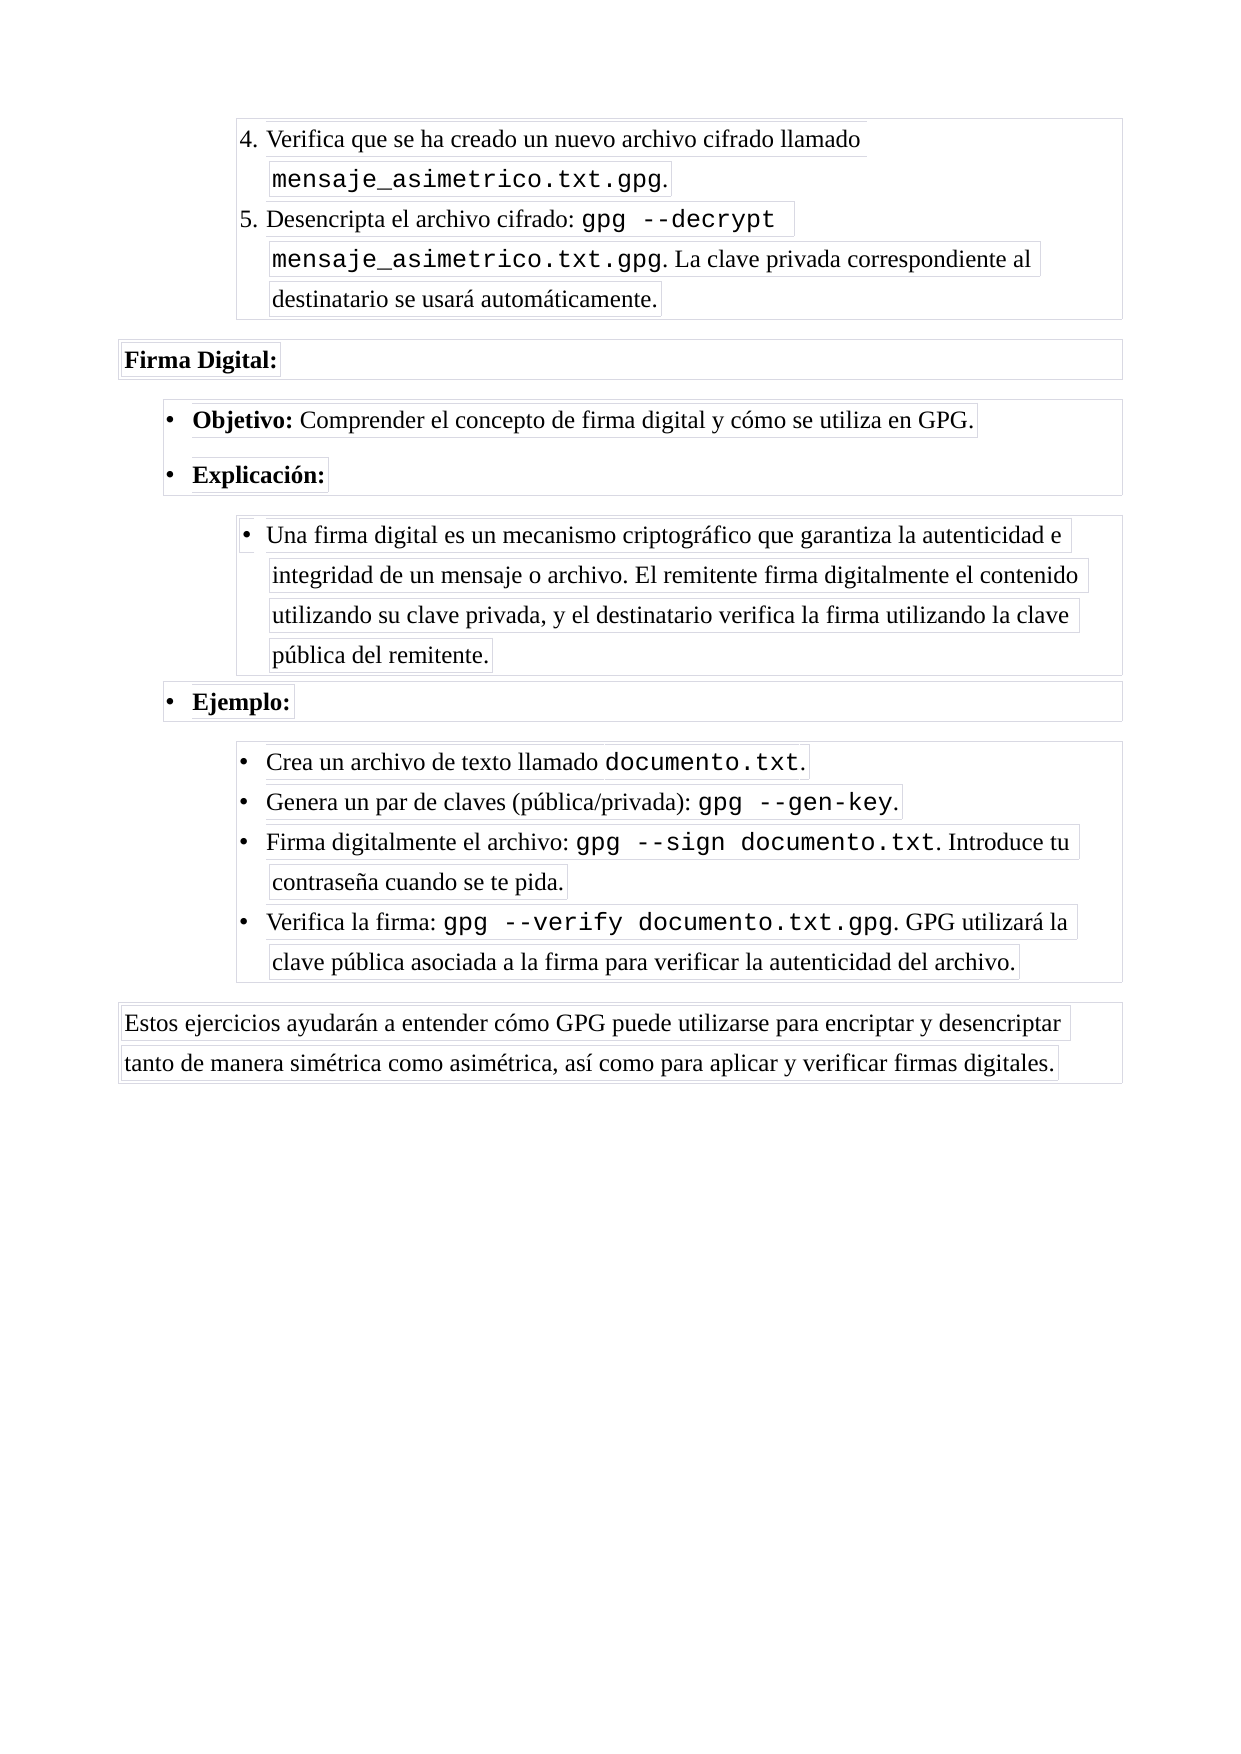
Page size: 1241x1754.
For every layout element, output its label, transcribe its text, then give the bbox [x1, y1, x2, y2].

text Firma Digital: [119, 340, 1122, 379]
list Desencripta el archivo cifrado: gpg --decrypt mensaje_asimetrico.txt.gpg. La clave privada correspondiente al destinatario se usará automáticamente. [237, 198, 1122, 319]
list Verifica que se ha creado un nuevo archivo cifrado llamado mensaje_asimetrico.txt.gpg. [237, 119, 1122, 196]
text Estos ejercicios ayudarán a entender cómo GPG puede utilizarse para encriptar y desencriptar tanto de manera simétrica como asimétrica, así como para aplicar y verificar firmas digitales. [119, 1003, 1122, 1083]
list Verifica la firma: gpg --verify documento.txt.gpg. GPG utilizará la clave pública asociada a la firma para verificar la autenticidad del archivo. [237, 901, 1122, 982]
list Explicación: [164, 454, 1122, 495]
list Firma digitalmente el archivo: gpg --sign documento.txt. Introduce tu contraseña cuando se te pida. [237, 821, 1122, 899]
list Objetivo: Comprender el concepto de firma digital y cómo se utiliza en GPG. [164, 400, 1122, 437]
list Genera un par de claves (pública/privada): gpg --gen-key. [237, 781, 1122, 819]
list Ejemplo: [164, 682, 1122, 721]
list Crea un archivo de texto llamado documento.txt. [237, 742, 1122, 779]
list Una firma digital es un mecanismo criptográfico que garantiza la autenticidad e integridad de un mensaje o archivo. El remitente firma digitalmente el contenido utilizando su clave privada, y el destinatario verifica la firma utilizando la clave pública del remitente. [237, 516, 1122, 675]
